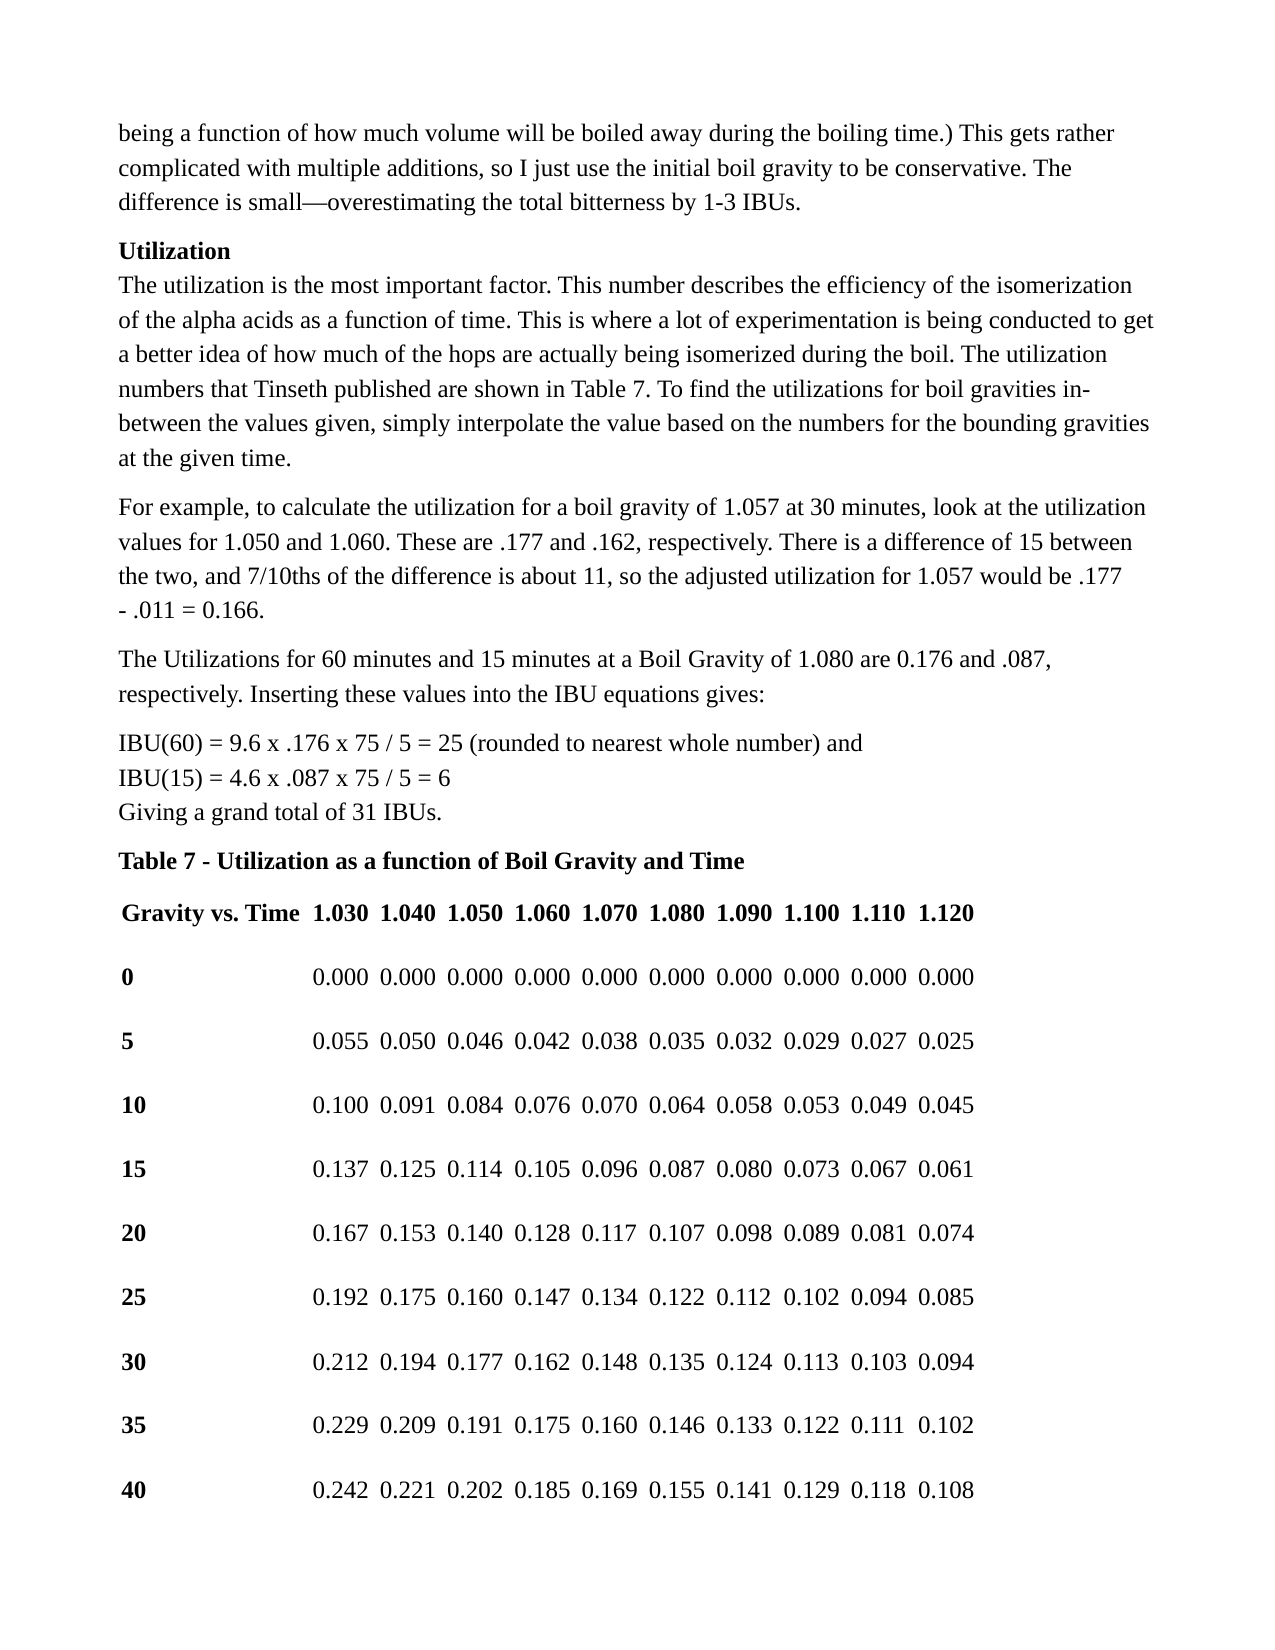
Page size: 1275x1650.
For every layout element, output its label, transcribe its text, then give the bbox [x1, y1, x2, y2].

table_cell 0.112 [713, 1280, 780, 1344]
table_cell 0.032 [713, 1023, 780, 1087]
table_cell 0.000 [511, 959, 578, 1023]
table_cell 0.191 [444, 1408, 511, 1472]
table_cell 0.160 [579, 1408, 646, 1472]
table_cell 0.114 [444, 1151, 511, 1216]
table_cell 15 [118, 1151, 309, 1216]
table_cell 0.192 [309, 1280, 377, 1344]
table_cell 10 [118, 1088, 309, 1151]
text The Utilizations for 60 minutes and 15 minutes at a Boil Gravity of 1.080 are 0.176 and .087, respectively. Inserting these values into the IBU equations gives: [118, 644, 1157, 708]
table_cell 0.000 [444, 959, 511, 1023]
table_cell 0.061 [915, 1151, 987, 1216]
table_cell 40 [118, 1472, 309, 1506]
text Utilization The utilization is the most important factor. This number describes the efficiency of the isomerization of the alpha acids as a function of time. This is where a lot of experimentation is being conducted to get a better idea of how much of the hops are actually being isomerized during the boil. The utilization numbers that Tinseth published are shown in Table 7. To find the utilizations for boil gravities in-between the values given, simply interpolate the value based on the numbers for the bounding gravities at the given time. [118, 236, 1157, 472]
table_cell 0 [118, 959, 309, 1023]
table_header 1.120 [915, 895, 987, 959]
table_cell 0.089 [780, 1216, 848, 1279]
table_cell 0.133 [713, 1408, 780, 1472]
table_cell 0.108 [915, 1472, 987, 1506]
table_cell 0.129 [780, 1472, 848, 1506]
table_cell 35 [118, 1408, 309, 1472]
table_cell 0.042 [511, 1023, 578, 1087]
table_cell 0.000 [915, 959, 987, 1023]
table_cell 0.100 [309, 1088, 377, 1151]
table_cell 0.098 [713, 1216, 780, 1279]
table_header 1.030 [309, 895, 377, 959]
table_cell 0.113 [780, 1344, 848, 1408]
table_cell 0.167 [309, 1216, 377, 1279]
table_cell 0.122 [780, 1408, 848, 1472]
text being a function of how much volume will be boiled away during the boiling time.) This gets rather complicated with multiple additions, so I just use the initial boil gravity to be conservative. The difference is small—overestimating the total bitterness by 1-3 IBUs. [118, 118, 1157, 216]
table_cell 0.102 [780, 1280, 848, 1344]
table_cell 0.049 [848, 1088, 915, 1151]
table_header 1.070 [579, 895, 646, 959]
table_header 1.110 [848, 895, 915, 959]
table_cell 20 [118, 1216, 309, 1279]
table_cell 30 [118, 1344, 309, 1408]
table_cell 0.185 [511, 1472, 578, 1506]
table_cell 0.085 [915, 1280, 987, 1344]
table_cell 0.084 [444, 1088, 511, 1151]
table_header 1.090 [713, 895, 780, 959]
table_cell 25 [118, 1280, 309, 1344]
table_cell 0.000 [309, 959, 377, 1023]
table_cell 0.209 [377, 1408, 444, 1472]
table_cell 0.137 [309, 1151, 377, 1216]
table_cell 0.000 [377, 959, 444, 1023]
table_cell 0.242 [309, 1472, 377, 1506]
table_cell 0.000 [713, 959, 780, 1023]
table_cell 0.027 [848, 1023, 915, 1087]
table_cell 0.046 [444, 1023, 511, 1087]
table_cell 0.076 [511, 1088, 578, 1151]
table_cell 0.229 [309, 1408, 377, 1472]
table_cell 0.029 [780, 1023, 848, 1087]
table_cell 0.000 [848, 959, 915, 1023]
table_cell 0.105 [511, 1151, 578, 1216]
table_cell 0.155 [646, 1472, 713, 1506]
table_cell 0.000 [780, 959, 848, 1023]
table_cell 0.055 [309, 1023, 377, 1087]
table_cell 0.169 [579, 1472, 646, 1506]
table_header 1.050 [444, 895, 511, 959]
text For example, to calculate the utilization for a boil gravity of 1.057 at 30 minutes, look at the utilization values for 1.050 and 1.060. These are .177 and .162, respectively. There is a difference of 15 between the two, and 7/10ths of the difference is about 11, so the adjusted utilization for 1.057 would be .177 - .011 = 0.166. [118, 492, 1157, 624]
table_cell 0.118 [848, 1472, 915, 1506]
table_cell 0.162 [511, 1344, 578, 1408]
table_cell 0.146 [646, 1408, 713, 1472]
table_cell 0.096 [579, 1151, 646, 1216]
table_header 1.060 [511, 895, 578, 959]
table_header 1.080 [646, 895, 713, 959]
table_cell 0.140 [444, 1216, 511, 1279]
table_cell 0.212 [309, 1344, 377, 1408]
table_cell 0.067 [848, 1151, 915, 1216]
table_cell 0.094 [848, 1280, 915, 1344]
table_cell 0.025 [915, 1023, 987, 1087]
table_cell 0.087 [646, 1151, 713, 1216]
table_cell 0.141 [713, 1472, 780, 1506]
text IBU(60) = 9.6 x .176 x 75 / 5 = 25 (rounded to nearest whole number) and IBU(15) = 4.6 x .087 x 75 / 5 = 6 Giving a grand total of 31 IBUs. [118, 728, 1157, 826]
table_cell 0.080 [713, 1151, 780, 1216]
table_cell 0.202 [444, 1472, 511, 1506]
table_cell 0.125 [377, 1151, 444, 1216]
table_header 1.040 [377, 895, 444, 959]
table_cell 0.134 [579, 1280, 646, 1344]
table_cell 0.122 [646, 1280, 713, 1344]
table_cell 0.128 [511, 1216, 578, 1279]
table_cell 0.124 [713, 1344, 780, 1408]
table_header Gravity vs. Time [118, 895, 309, 959]
table_header 1.100 [780, 895, 848, 959]
table_cell 0.091 [377, 1088, 444, 1151]
table_cell 0.194 [377, 1344, 444, 1408]
table_cell 0.094 [915, 1344, 987, 1408]
table_cell 0.050 [377, 1023, 444, 1087]
table_cell 0.038 [579, 1023, 646, 1087]
table_cell 0.117 [579, 1216, 646, 1279]
table_cell 0.053 [780, 1088, 848, 1151]
table_cell 0.035 [646, 1023, 713, 1087]
table_cell 5 [118, 1023, 309, 1087]
table_cell 0.153 [377, 1216, 444, 1279]
table_cell 0.107 [646, 1216, 713, 1279]
table_cell 0.045 [915, 1088, 987, 1151]
table_cell 0.081 [848, 1216, 915, 1279]
table_cell 0.000 [579, 959, 646, 1023]
table_cell 0.135 [646, 1344, 713, 1408]
table_cell 0.000 [646, 959, 713, 1023]
table_cell 0.064 [646, 1088, 713, 1151]
table_cell 0.058 [713, 1088, 780, 1151]
table_cell 0.160 [444, 1280, 511, 1344]
table_cell 0.175 [511, 1408, 578, 1472]
table_cell 0.147 [511, 1280, 578, 1344]
table_cell 0.070 [579, 1088, 646, 1151]
table_cell 0.103 [848, 1344, 915, 1408]
table_cell 0.175 [377, 1280, 444, 1344]
table_cell 0.148 [579, 1344, 646, 1408]
table_cell 0.221 [377, 1472, 444, 1506]
table_cell 0.074 [915, 1216, 987, 1279]
table_cell 0.073 [780, 1151, 848, 1216]
table_cell 0.102 [915, 1408, 987, 1472]
table_cell 0.111 [848, 1408, 915, 1472]
text Table 7 - Utilization as a function of Boil Gravity and Time [118, 846, 1157, 875]
table_cell 0.177 [444, 1344, 511, 1408]
